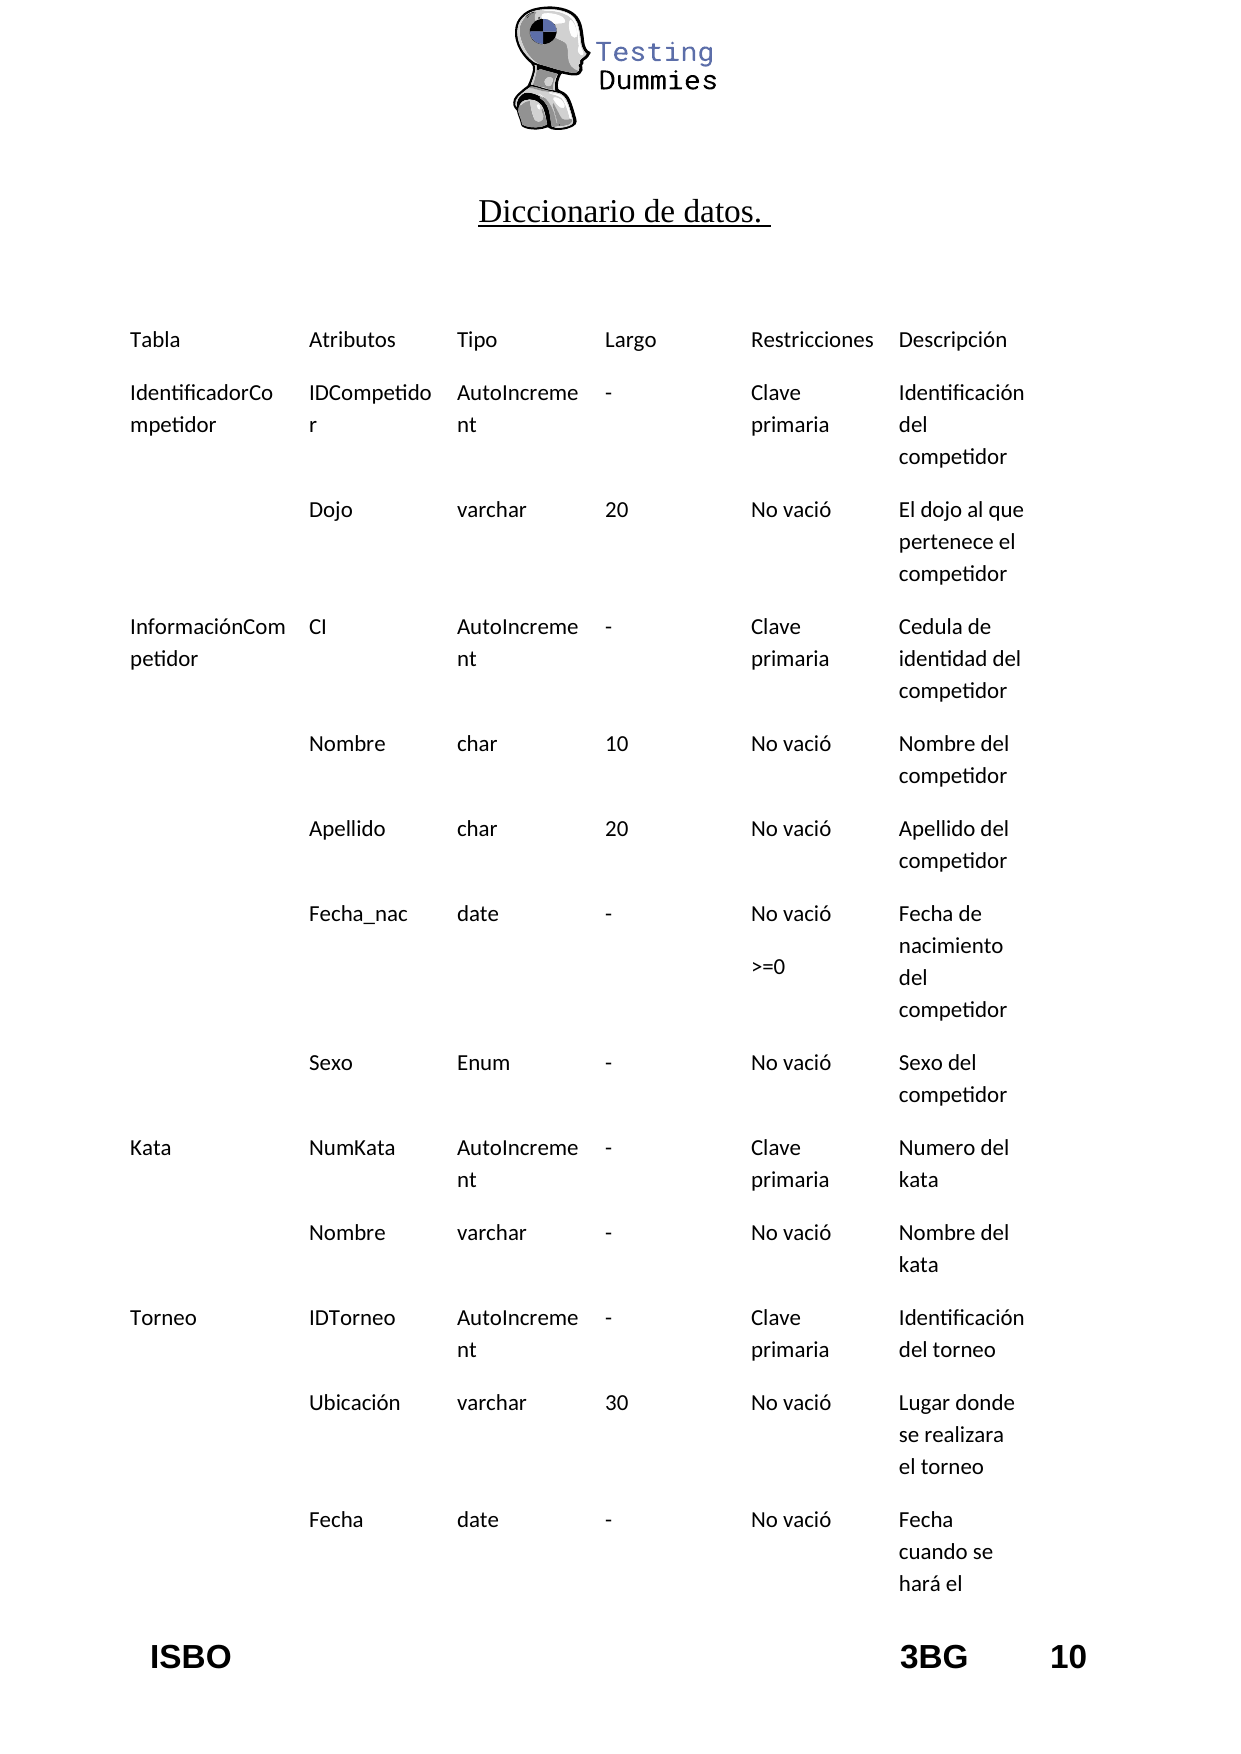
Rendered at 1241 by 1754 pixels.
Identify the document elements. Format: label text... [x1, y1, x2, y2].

table_cell - [594, 1505, 739, 1597]
table_cell Sexo [298, 1048, 446, 1133]
table_cell Apellido del competidor [888, 814, 1036, 899]
table_cell IDCompetidor [298, 378, 446, 495]
table_cell Apellido [298, 814, 446, 899]
table_cell Identificación del torneo [888, 1303, 1036, 1388]
table_cell Fecha de nacimiento del competidor [888, 899, 1036, 1048]
table_header Descripción [888, 325, 1036, 378]
table_cell - [594, 612, 739, 729]
table_cell IDTorneo [298, 1303, 446, 1388]
table_cell Lugar donde se realizara el torneo [888, 1388, 1036, 1505]
table_cell No vació >=0 [740, 899, 887, 1048]
table_cell Nombre [298, 1218, 446, 1303]
table_cell Clave primaria [740, 1133, 887, 1218]
table_cell No vació [740, 729, 887, 814]
table_cell Numero del kata [888, 1133, 1036, 1218]
table_cell Fecha cuando se hará el [888, 1505, 1036, 1597]
table_cell varchar [446, 1388, 594, 1505]
table_cell No vació [740, 1388, 887, 1505]
table_cell El dojo al que pertenece el competidor [888, 495, 1036, 612]
table_cell - [594, 1048, 739, 1133]
table_cell date [446, 1505, 594, 1597]
table_cell NumKata [298, 1133, 446, 1218]
table_header Tabla [119, 325, 298, 378]
table_cell InformaciónCompetidor [119, 612, 298, 1133]
table_header Largo [594, 325, 739, 378]
table_cell IdentificadorCompetidor [119, 378, 298, 612]
table_cell No vació [740, 1505, 887, 1597]
table_cell date [446, 899, 594, 1048]
table_cell 20 [594, 495, 739, 612]
table_header Restricciones [740, 325, 887, 378]
subtitle Diccionario de datos. [150, 192, 1090, 230]
table_cell No vació [740, 814, 887, 899]
table_cell No vació [740, 1048, 887, 1133]
table_header Atributos [298, 325, 446, 378]
table_cell - [594, 1133, 739, 1218]
table_cell - [594, 1218, 739, 1303]
table_cell 10 [594, 729, 739, 814]
table_cell AutoIncrement [446, 1303, 594, 1388]
table_cell Clave primaria [740, 1303, 887, 1388]
table_cell Sexo del competidor [888, 1048, 1036, 1133]
table_cell CI [298, 612, 446, 729]
table_header Tipo [446, 325, 594, 378]
table_cell Nombre del competidor [888, 729, 1036, 814]
table_cell 30 [594, 1388, 739, 1505]
table_cell AutoIncrement [446, 378, 594, 495]
table_cell char [446, 729, 594, 814]
table_cell No vació [740, 1218, 887, 1303]
table_cell varchar [446, 495, 594, 612]
table_cell - [594, 1303, 739, 1388]
table_cell Fecha_nac [298, 899, 446, 1048]
table_cell Nombre [298, 729, 446, 814]
table_cell - [594, 899, 739, 1048]
table_cell Torneo [119, 1303, 298, 1597]
table_cell Dojo [298, 495, 446, 612]
table_cell char [446, 814, 594, 899]
table_cell 20 [594, 814, 739, 899]
table_cell Nombre del kata [888, 1218, 1036, 1303]
table_cell Kata [119, 1133, 298, 1303]
table_cell Clave primaria [740, 378, 887, 495]
table_cell - [594, 378, 739, 495]
table_cell varchar [446, 1218, 594, 1303]
table_cell Enum [446, 1048, 594, 1133]
table_cell AutoIncrement [446, 1133, 594, 1218]
table_cell Identificación del competidor [888, 378, 1036, 495]
table_cell AutoIncrement [446, 612, 594, 729]
table_cell Clave primaria [740, 612, 887, 729]
table_cell Ubicación [298, 1388, 446, 1505]
table_cell Fecha [298, 1505, 446, 1597]
table_cell Cedula de identidad del competidor [888, 612, 1036, 729]
table_cell No vació [740, 495, 887, 612]
